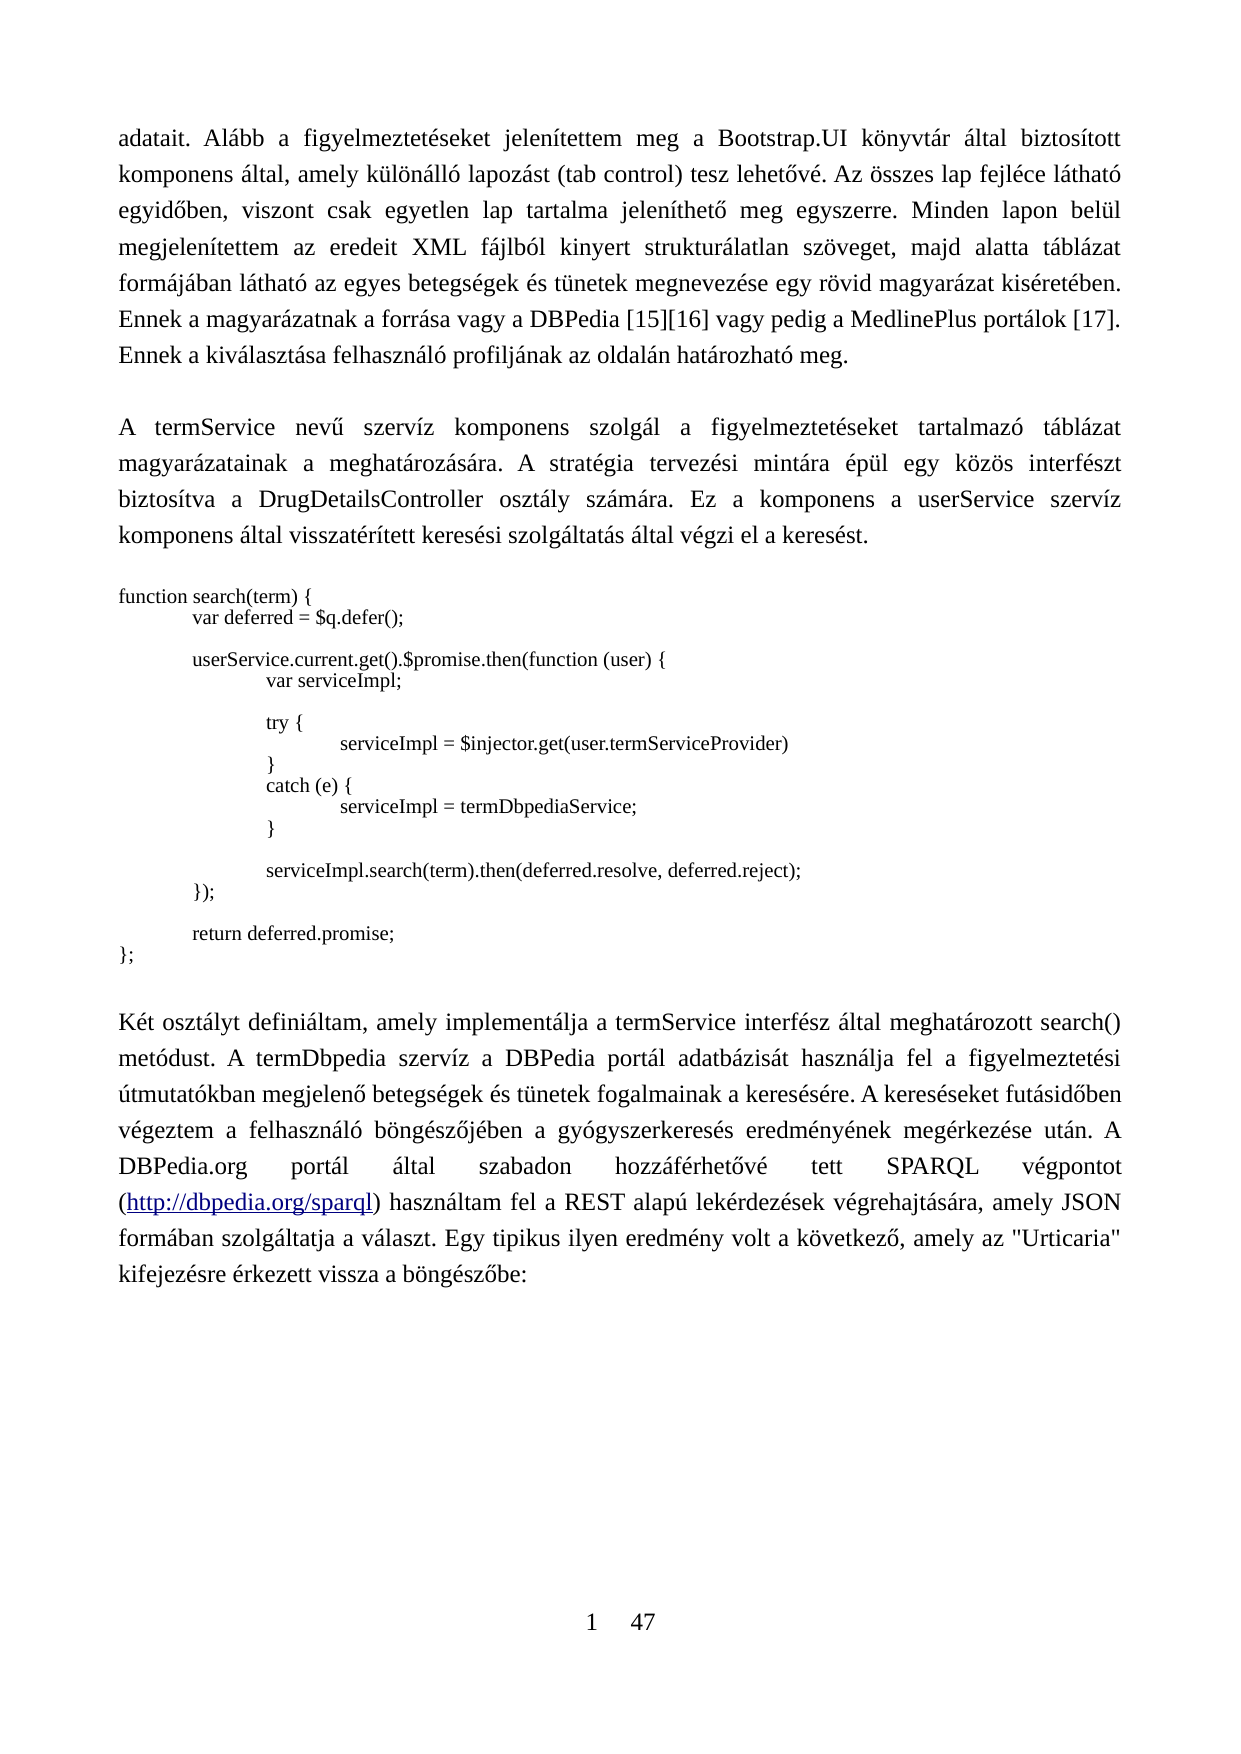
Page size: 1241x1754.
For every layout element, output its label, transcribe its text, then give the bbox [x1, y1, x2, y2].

subtitle } [118, 755, 1122, 776]
subtitle }); [118, 881, 1122, 902]
subtitle adatait. Alább a figyelmeztetéseket jelenítettem meg a Bootstrap.UI könyvtár által biztosított komponens által, amely különálló lapozást (tab control) tesz lehetővé. Az összes lap fejléce látható egyidőben, viszont csak egyetlen lap tartalma jeleníthető meg egyszerre. Minden lapon belül megjelenítettem az eredeit XML fájlból kinyert strukturálatlan szöveget, majd alatta táblázat formájában látható az egyes betegségek és tünetek megnevezése egy rövid magyarázat kiséretében. Ennek a magyarázatnak a forrása vagy a DBPedia [15][16] vagy pedig a MedlinePlus portálok [17]. Ennek a kiválasztása felhasználó profiljának az oldalán határozható meg. [118, 118, 1122, 370]
subtitle var deferred = $q.defer(); [118, 608, 1122, 629]
subtitle serviceImpl = termDbpediaService; [118, 797, 1122, 818]
subtitle A termService nevű szervíz komponens szolgál a figyelmeztetéseket tartalmazó táblázat magyarázatainak a meghatározására. A stratégia tervezési mintára épül egy közös interfészt biztosítva a DrugDetailsController osztály számára. Ez a komponens a userService szervíz komponens által visszatérített keresési szolgáltatás által végzi el a keresést. [118, 406, 1122, 551]
subtitle return deferred.promise; [118, 923, 1122, 944]
subtitle function search(term) { [118, 587, 1122, 608]
subtitle }; [118, 944, 1122, 965]
subtitle serviceImpl.search(term).then(deferred.resolve, deferred.reject); [118, 860, 1122, 881]
subtitle } [118, 818, 1122, 839]
subtitle userService.current.get().$promise.then(function (user) { [118, 650, 1122, 671]
subtitle serviceImpl = $injector.get(user.termServiceProvider) [118, 734, 1122, 755]
subtitle try { [118, 713, 1122, 734]
subtitle var serviceImpl; [118, 671, 1122, 692]
subtitle Két osztályt definiáltam, amely implementálja a termService interfész által meghatározott search() metódust. A termDbpedia szervíz a DBPedia portál adatbázisát használja fel a figyelmeztetési útmutatókban megjelenő betegségek és tünetek fogalmainak a keresésére. A kereséseket futásidőben végeztem a felhasználó böngészőjében a gyógyszerkeresés eredményének megérkezése után. A DBPedia.org portál által szabadon hozzáférhetővé tett SPARQL végpontot (http://dbpedia.org/sparql) használtam fel a REST alapú lekérdezések végrehajtására, amely JSON formában szolgáltatja a választ. Egy tipikus ilyen eredmény volt a következő, amely az "Urticaria" kifejezésre érkezett vissza a böngészőbe: [118, 1001, 1122, 1290]
subtitle catch (e) { [118, 776, 1122, 797]
